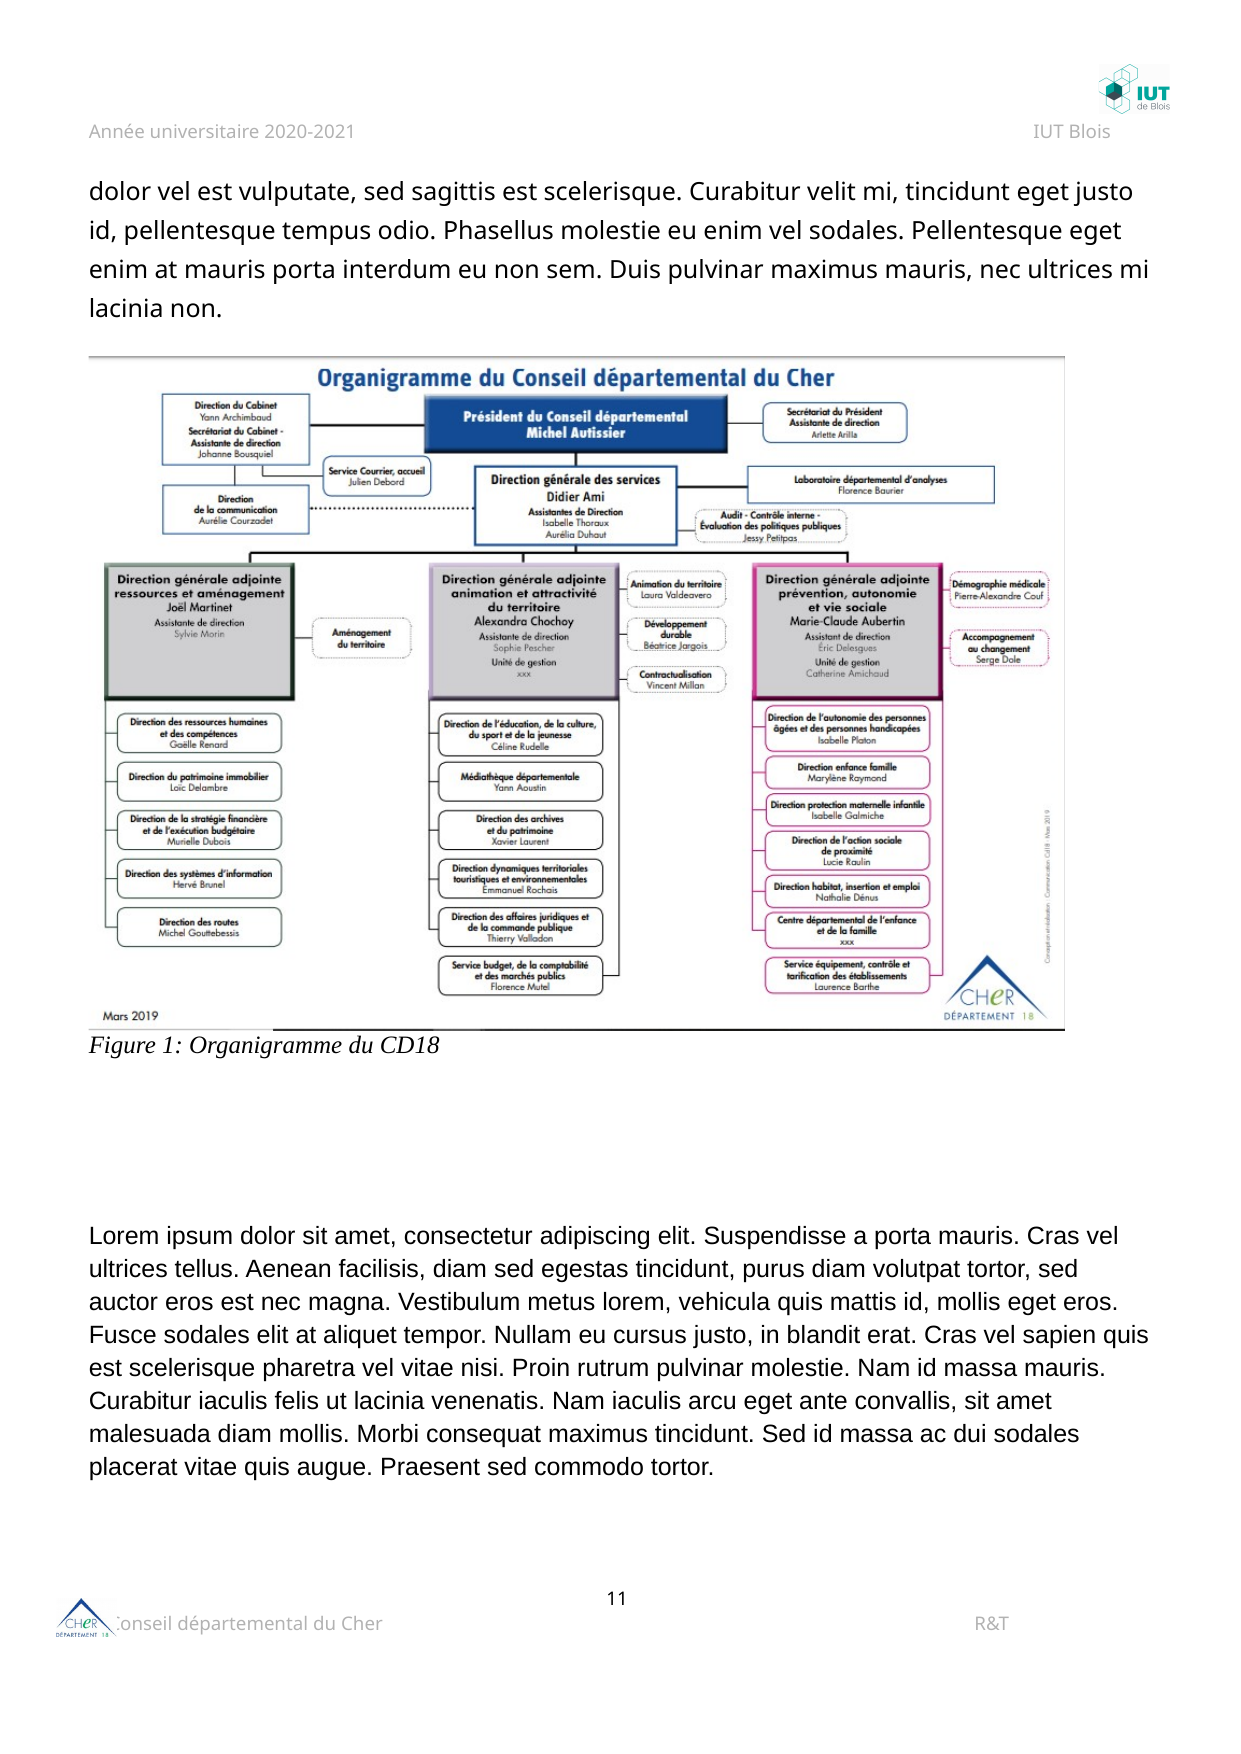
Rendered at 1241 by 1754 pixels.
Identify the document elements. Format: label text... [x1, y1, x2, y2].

text Figure 1: Organigramme du CD18 [88, 1031, 1065, 1059]
text dolor vel est vulputate, sed sagittis est scelerisque. Curabitur velit mi, tincidunt eget justo id, pellentesque tempus odio. Phasellus molestie eu enim vel sodales. Pellentesque eget enim at mauris porta interdum eu non sem. Duis pulvinar maximus mauris, nec ultrices mi lacinia non. [88, 173, 1151, 325]
picture [1098, 64, 1170, 114]
picture [88, 356, 1065, 1031]
text Lorem ipsum dolor sit amet, consectetur adipiscing elit. Suspendisse a porta mauris. Cras vel ultrices tellus. Aenean facilisis, diam sed egestas tincidunt, purus diam volutpat tortor, sed auctor eros est nec magna. Vestibulum metus lorem, vehicula quis mattis id, mollis eget eros. Fusce sodales elit at aliquet tempor. Nullam eu cursus justo, in blandit erat. Cras vel sapien quis est scelerisque pharetra vel vitae nisi. Proin rutrum pulvinar molestie. Nam id massa mauris. Curabitur iaculis felis ut lacinia venenatis. Nam iaculis arcu eget ante convallis, sit amet malesuada diam mollis. Morbi consequat maximus tincidunt. Sed id massa ac dui sodales placerat vitae quis augue. Praesent sed commodo tortor. [88, 1221, 1151, 1481]
picture [56, 1598, 117, 1637]
